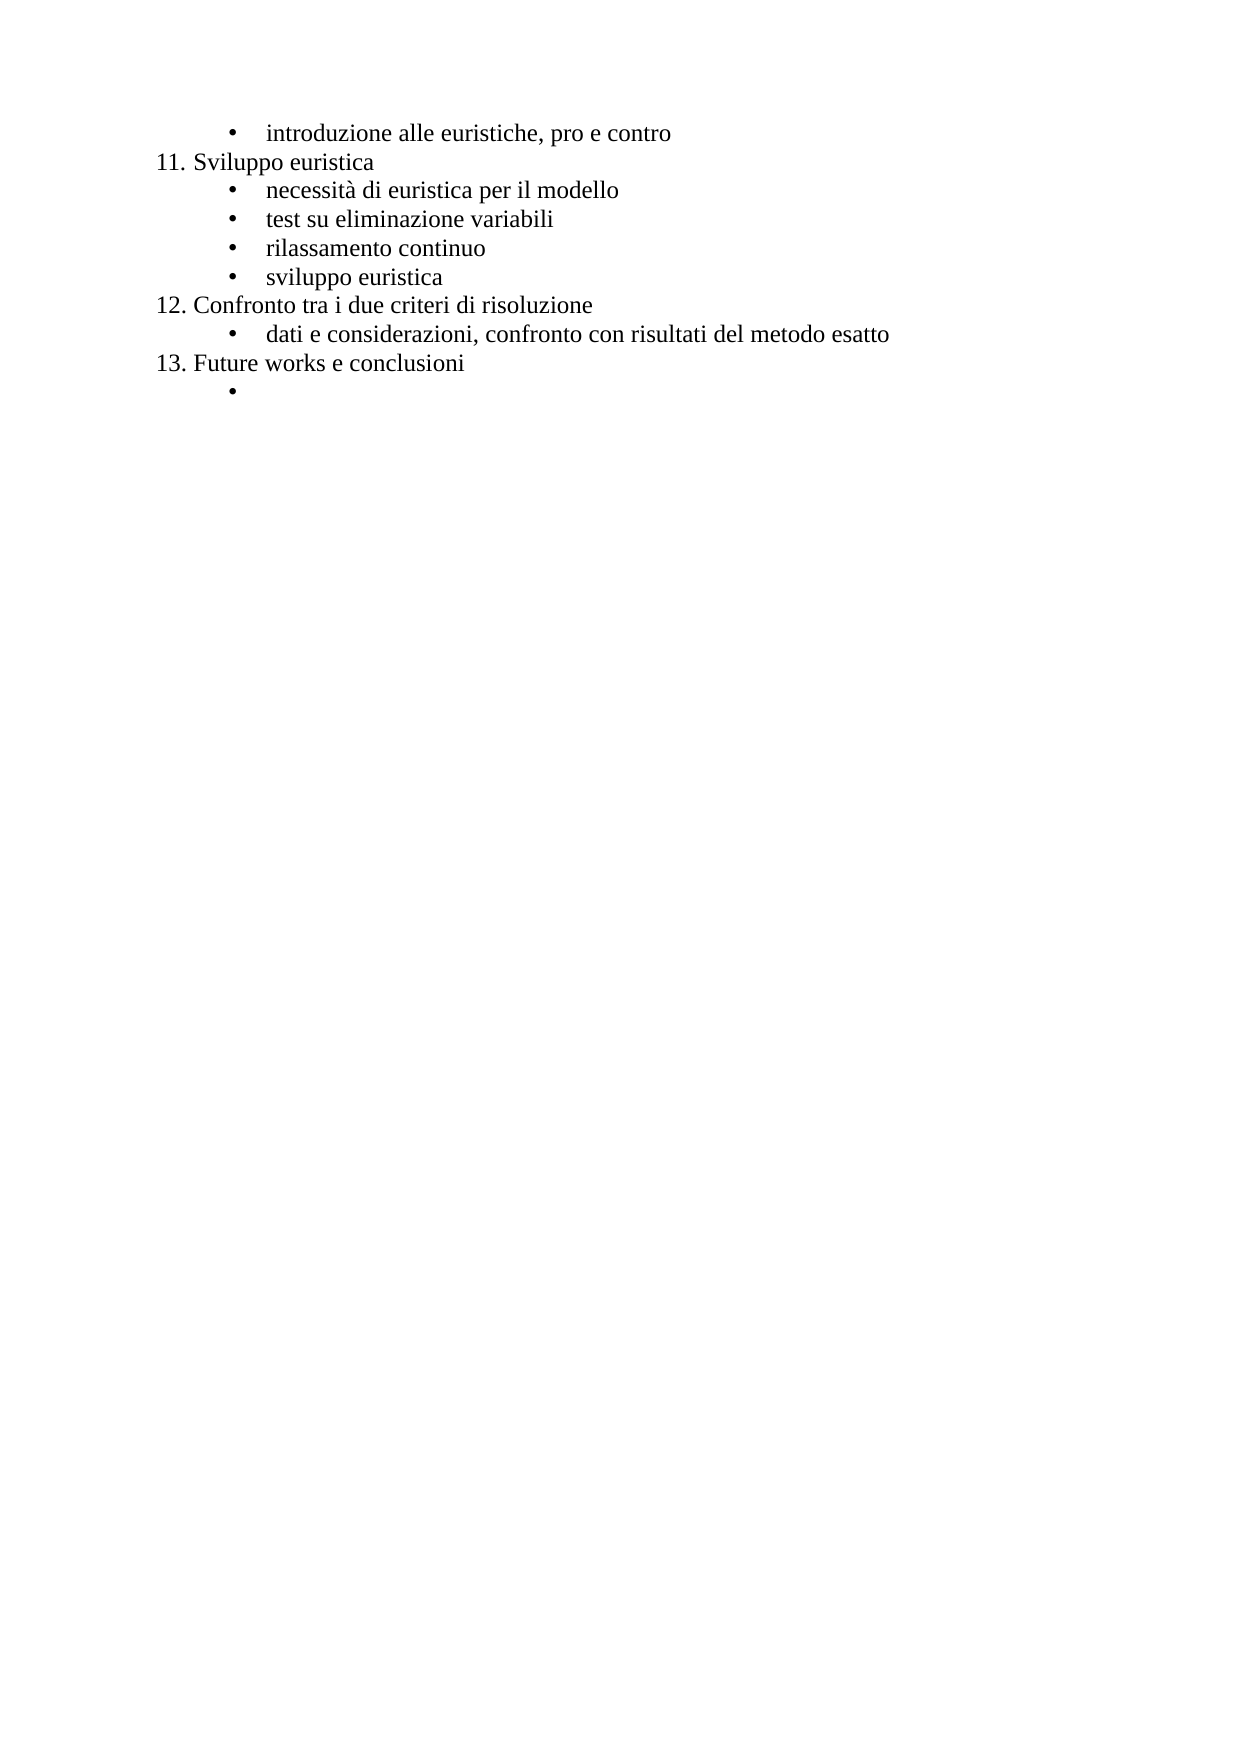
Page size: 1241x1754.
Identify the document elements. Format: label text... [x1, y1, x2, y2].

list Future works e conclusioni [156, 348, 1122, 377]
list necessità di euristica per il modello [228, 176, 1122, 204]
list sviluppo euristica [228, 262, 1122, 291]
list introduzione alle euristiche, pro e contro [228, 118, 1122, 147]
list Sviluppo euristica [156, 147, 1122, 176]
list rilassamento continuo [228, 233, 1122, 262]
list dati e considerazioni, confronto con risultati del metodo esatto [228, 319, 1122, 348]
list Confronto tra i due criteri di risoluzione [156, 291, 1122, 319]
list test su eliminazione variabili [228, 204, 1122, 233]
